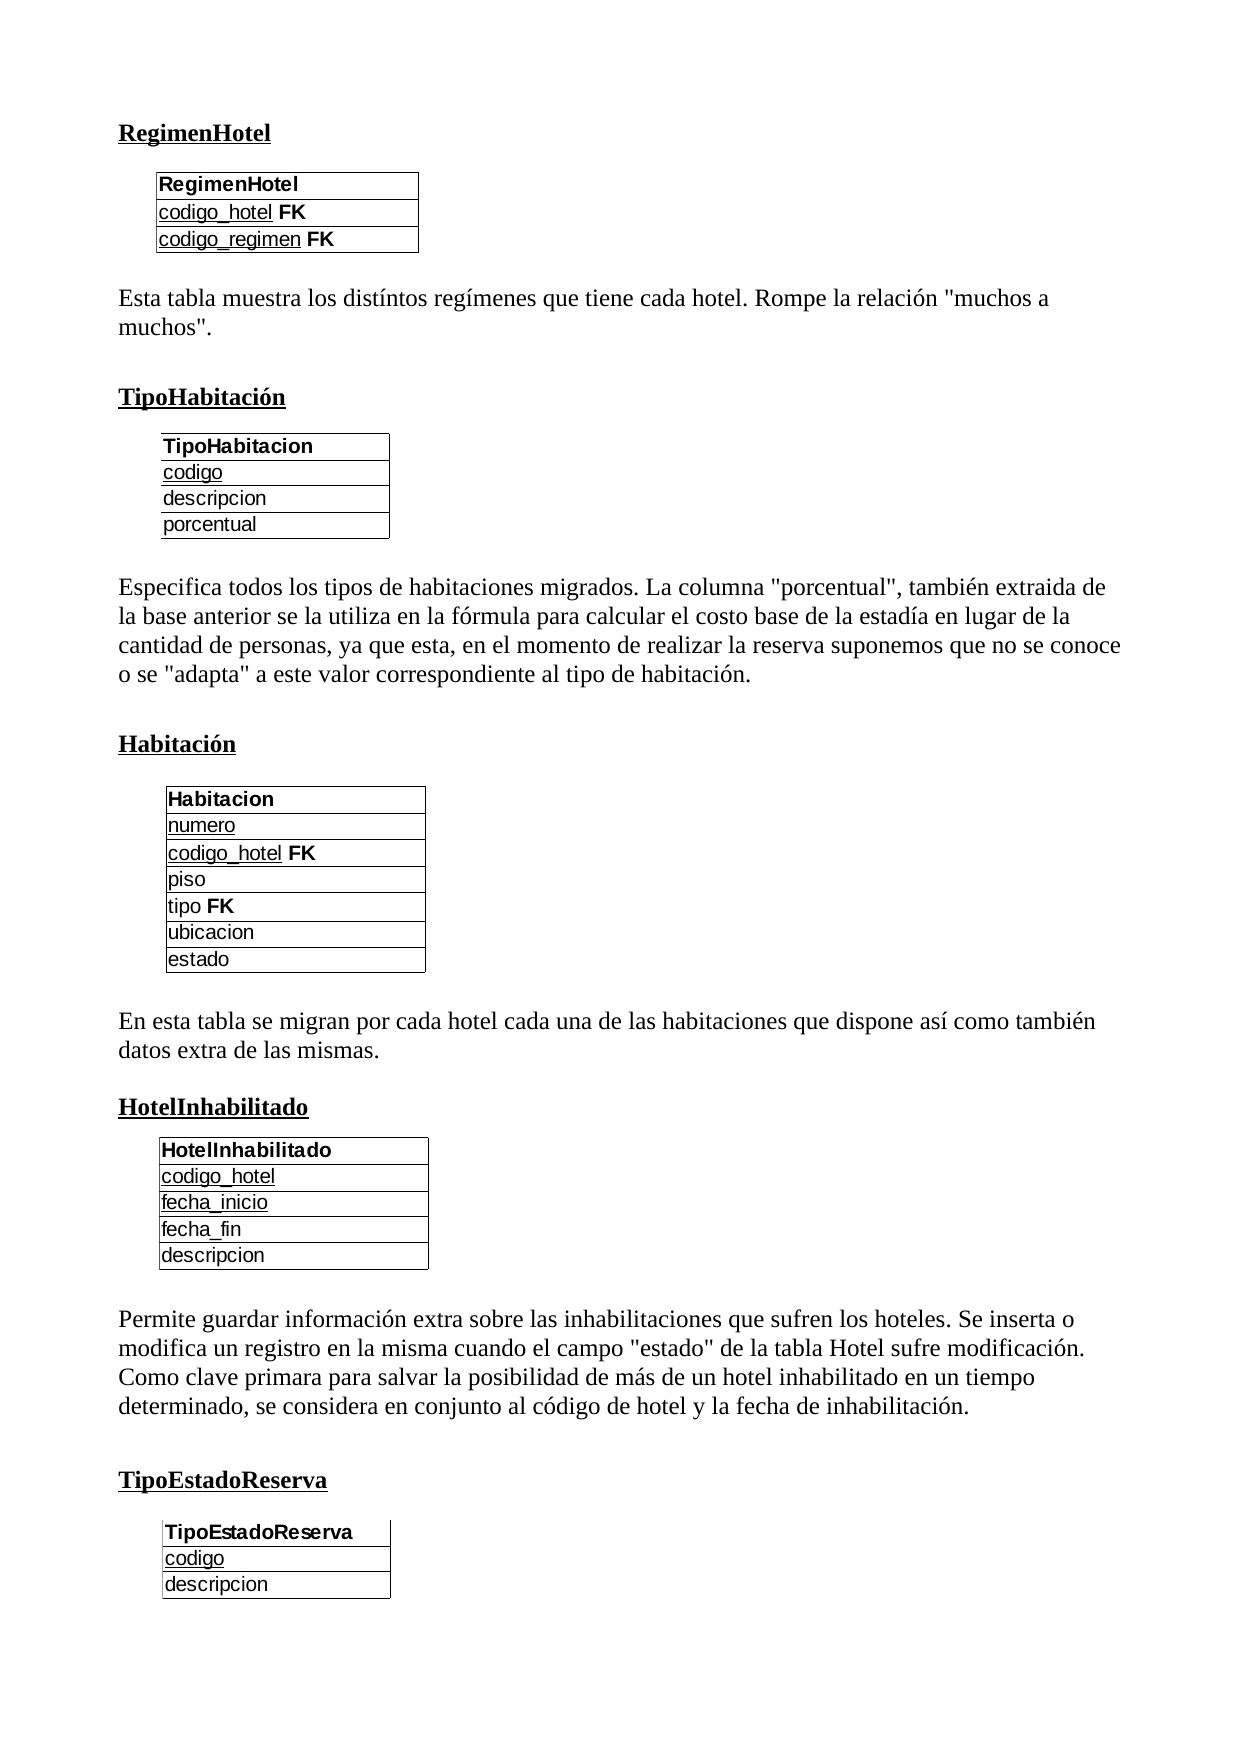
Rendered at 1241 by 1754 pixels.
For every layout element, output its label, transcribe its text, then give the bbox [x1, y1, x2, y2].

text Permite guardar información extra sobre las inhabilitaciones que sufren los hoteles. Se inserta o modifica un registro en la misma cuando el campo "estado" de la tabla Hotel sufre modificación. Como clave primara para salvar la posibilidad de más de un hotel inhabilitado en un tiempo determinado, se considera en conjunto al código de hotel y la fecha de inhabilitación. [118, 1304, 1122, 1419]
text Habitación [118, 729, 1122, 757]
text En esta tabla se migran por cada hotel cada una de las habitaciones que dispone así como también datos extra de las mismas. [118, 1006, 1122, 1064]
text Esta tabla muestra los distíntos regímenes que tiene cada hotel. Rompe la relación "muchos a muchos". [118, 283, 1122, 341]
text TipoHabitación [118, 382, 1122, 411]
text Especifica todos los tipos de habitaciones migrados. La columna "porcentual", también extraida de la base anterior se la utiliza en la fórmula para calcular el costo base de la estadía en lugar de la cantidad de personas, ya que esta, en el momento de realizar la reserva suponemos que no se conoce o se "adapta" a este valor correspondiente al tipo de habitación. [118, 572, 1122, 687]
text RegimenHotel [118, 118, 1122, 147]
text TipoEstadoReserva [118, 1466, 1122, 1494]
text HotelInhabilitado [118, 1092, 1122, 1121]
